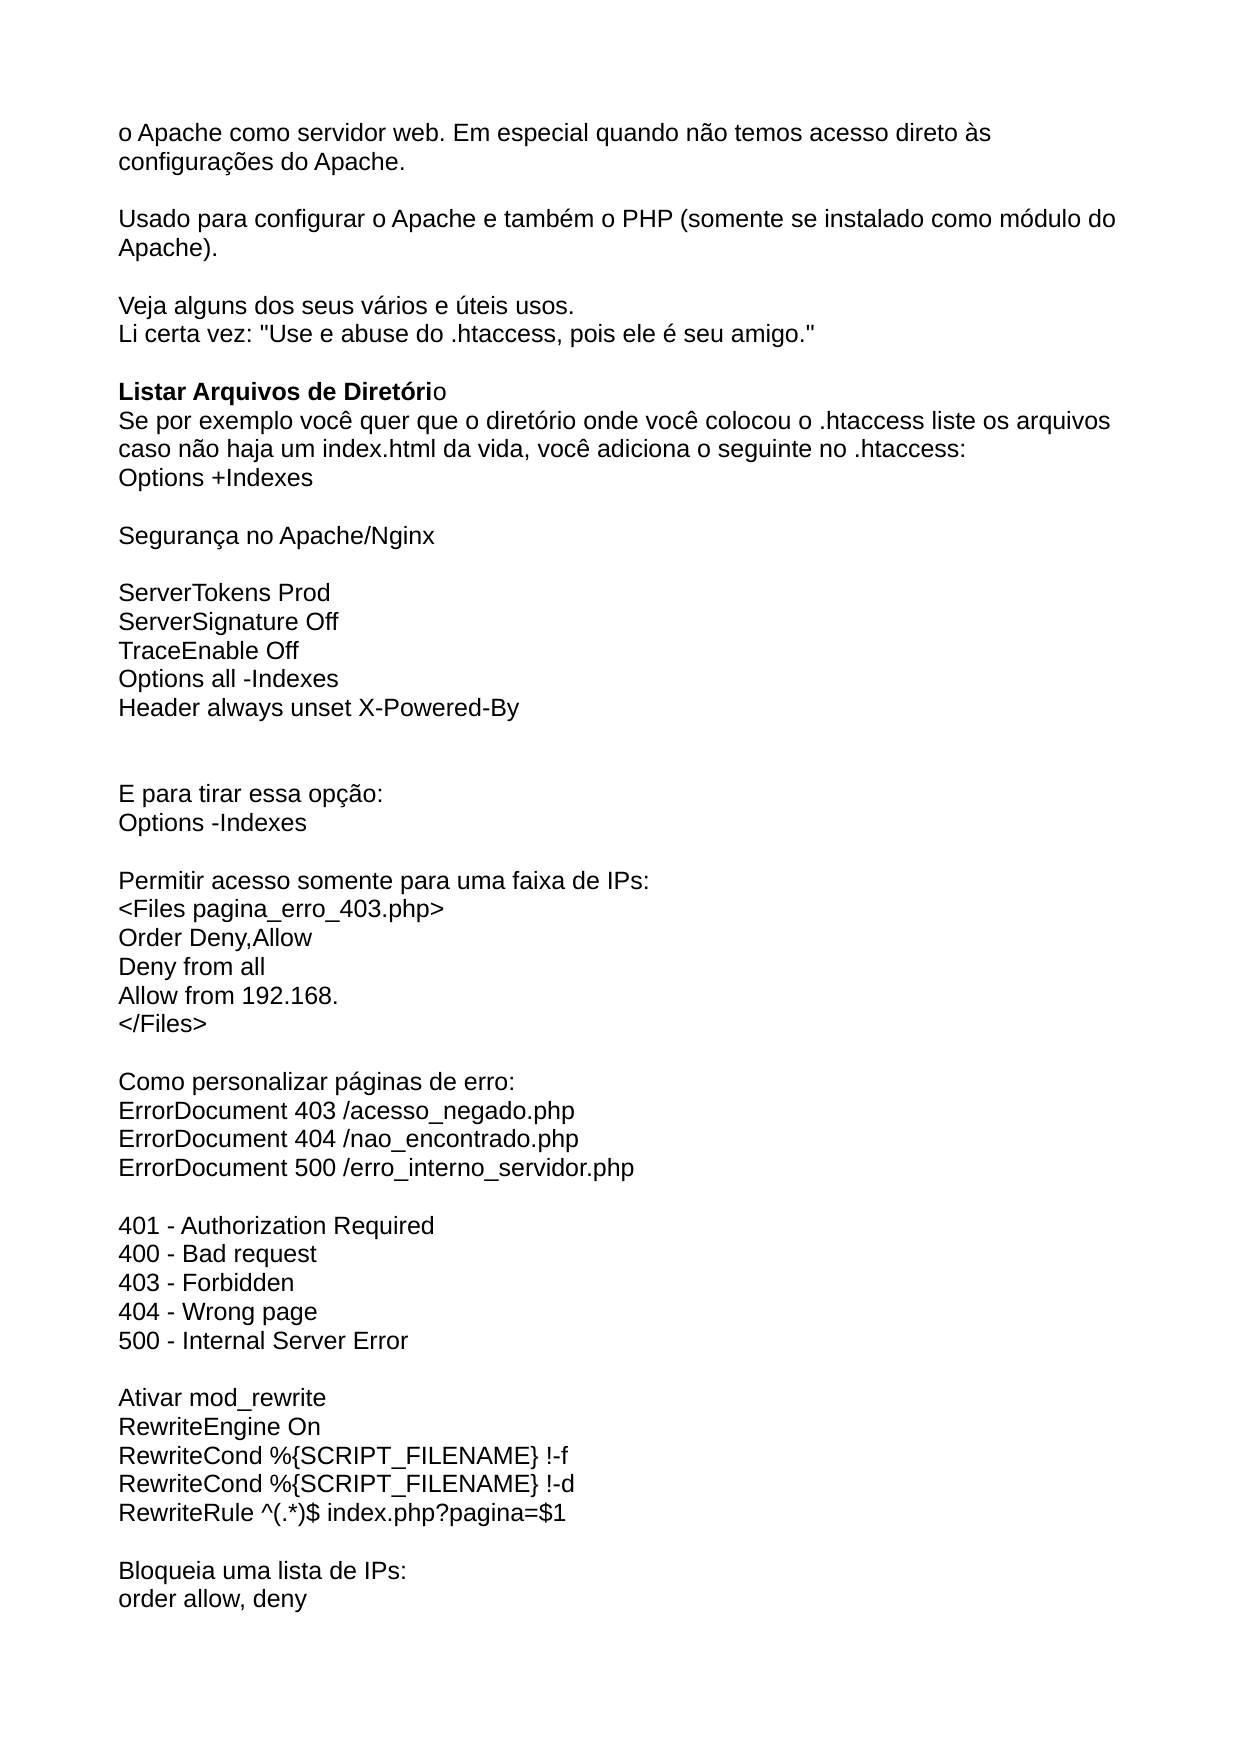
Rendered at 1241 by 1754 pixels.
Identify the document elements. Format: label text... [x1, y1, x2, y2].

text Options -Indexes [118, 808, 1122, 837]
text Allow from 192.168. [118, 981, 1122, 1009]
text order allow, deny [118, 1584, 1122, 1613]
text Ativar mod_rewrite [118, 1383, 1122, 1412]
text E para tirar essa opção: [118, 779, 1122, 808]
text RewriteCond %{SCRIPT_FILENAME} !-f [118, 1441, 1122, 1469]
text Se por exemplo você quer que o diretório onde você colocou o .htaccess liste os arquivos caso não haja um index.html da vida, você adiciona o seguinte no .htaccess: [118, 406, 1122, 463]
text Segurança no Apache/Nginx [118, 521, 1122, 549]
text Deny from all [118, 952, 1122, 981]
text ErrorDocument 500 /erro_interno_servidor.php [118, 1153, 1122, 1182]
text Header always unset X-Powered-By [118, 693, 1122, 722]
text ServerTokens Prod [118, 578, 1122, 607]
text </Files> [118, 1009, 1122, 1038]
text 403 - Forbidden [118, 1268, 1122, 1297]
text Order Deny,Allow [118, 923, 1122, 952]
text Li certa vez: "Use e abuse do .htaccess, pois ele é seu amigo." [118, 319, 1122, 348]
text ServerSignature Off [118, 607, 1122, 636]
text RewriteRule ^(.*)$ index.php?pagina=$1 [118, 1498, 1122, 1527]
text 404 - Wrong page [118, 1297, 1122, 1326]
text ErrorDocument 403 /acesso_negado.php [118, 1096, 1122, 1124]
text <Files pagina_erro_403.php> [118, 894, 1122, 923]
text TraceEnable Off [118, 636, 1122, 664]
text 400 - Bad request [118, 1239, 1122, 1268]
text Options all -Indexes [118, 664, 1122, 693]
text Veja alguns dos seus vários e úteis usos. [118, 291, 1122, 319]
text Como personalizar páginas de erro: [118, 1067, 1122, 1096]
text RewriteEngine On [118, 1412, 1122, 1441]
text Options +Indexes [118, 463, 1122, 492]
text Listar Arquivos de Diretório [118, 377, 1122, 406]
text ErrorDocument 404 /nao_encontrado.php [118, 1124, 1122, 1153]
text Usado para configurar o Apache e também o PHP (somente se instalado como módulo do Apache). [118, 204, 1122, 262]
text 500 - Internal Server Error [118, 1326, 1122, 1354]
text 401 - Authorization Required [118, 1211, 1122, 1239]
text Permitir acesso somente para uma faixa de IPs: [118, 866, 1122, 894]
text RewriteCond %{SCRIPT_FILENAME} !-d [118, 1469, 1122, 1498]
text Bloqueia uma lista de IPs: [118, 1556, 1122, 1584]
text o Apache como servidor web. Em especial quando não temos acesso direto às configurações do Apache. [118, 118, 1122, 176]
